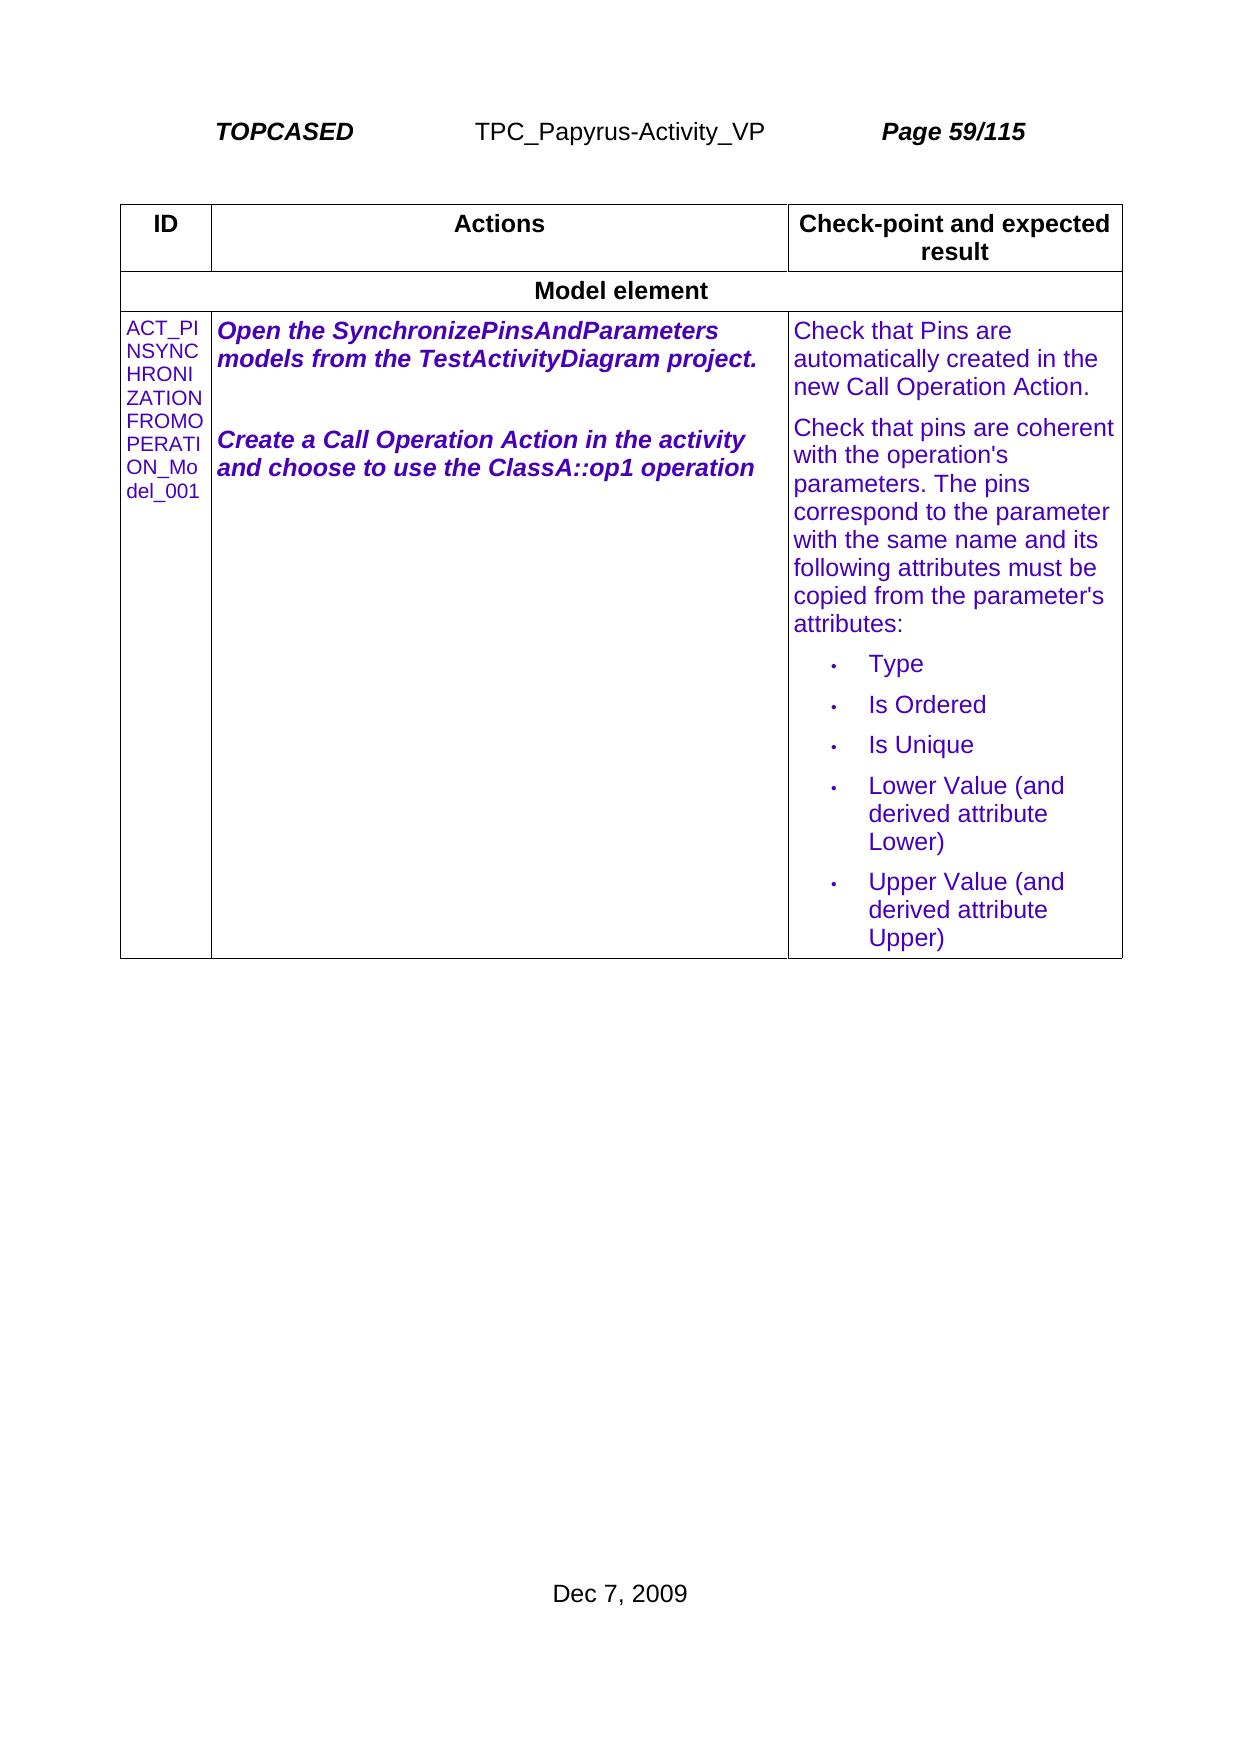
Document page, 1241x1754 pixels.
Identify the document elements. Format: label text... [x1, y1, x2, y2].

table_cell ACT_PINSYNCHRONIZATIONFROMOPERATION_Model_001 [121, 312, 211, 958]
table_header Actions [212, 205, 787, 271]
table_header Check-point and expected result [789, 205, 1122, 271]
table_cell Open the SynchronizePinsAndParameters models from the TestActivityDiagram project. Create a Call Operation Action in the activity and choose to use the ClassA::op1 operation [212, 312, 787, 958]
table_cell Check that Pins are automatically created in the new Call Operation Action. Check that pins are coherent with the operation's parameters. The pins correspond to the parameter with the same name and its following attributes must be copied from the parameter's attributes: Type Is Ordered Is Unique Lower Value (and derived attribute Lower) Upper Value (and derived attribute Upper) [789, 312, 1122, 958]
table_cell Model element [121, 272, 1122, 311]
table_header ID [121, 205, 211, 271]
